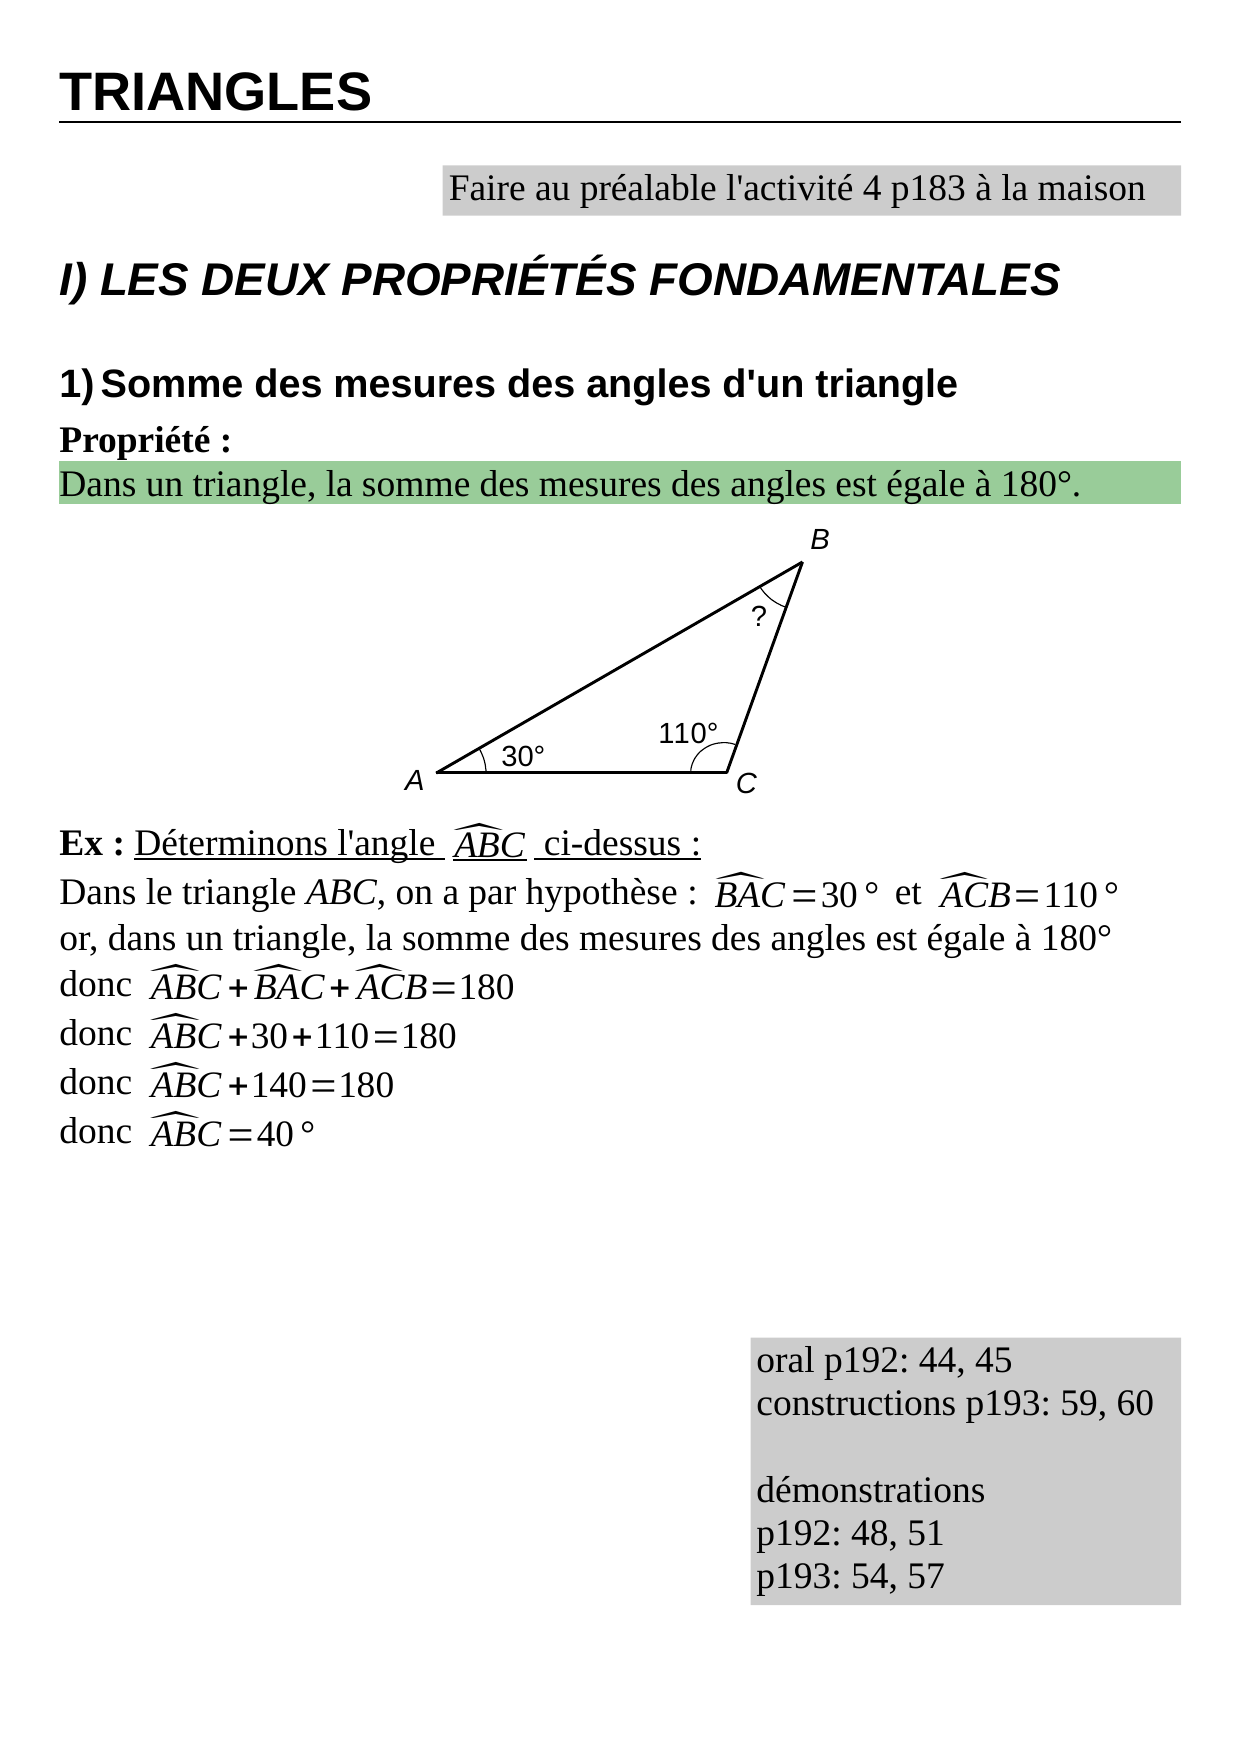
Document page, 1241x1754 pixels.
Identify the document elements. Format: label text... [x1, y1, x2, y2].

text donc [59, 959, 1179, 1008]
text donc [59, 1057, 1179, 1106]
text donc [59, 1106, 1179, 1155]
list Les deux Propriétés fondamentales [59, 253, 1181, 306]
text Triangles [59, 59, 1181, 121]
text Propriété : [59, 418, 1181, 461]
list Somme des mesures des angles d'un triangle [59, 360, 1181, 406]
text Ex : Déterminons l'angle ci-dessus : [59, 817, 1181, 866]
text donc [59, 1008, 1179, 1057]
text Dans un triangle, la somme des mesures des angles est égale à 180°. [59, 461, 1181, 504]
text or, dans un triangle, la somme des mesures des angles est égale à 180° [59, 916, 1179, 959]
text Dans le triangle ABC, on a par hypothèse : et [59, 866, 1179, 916]
